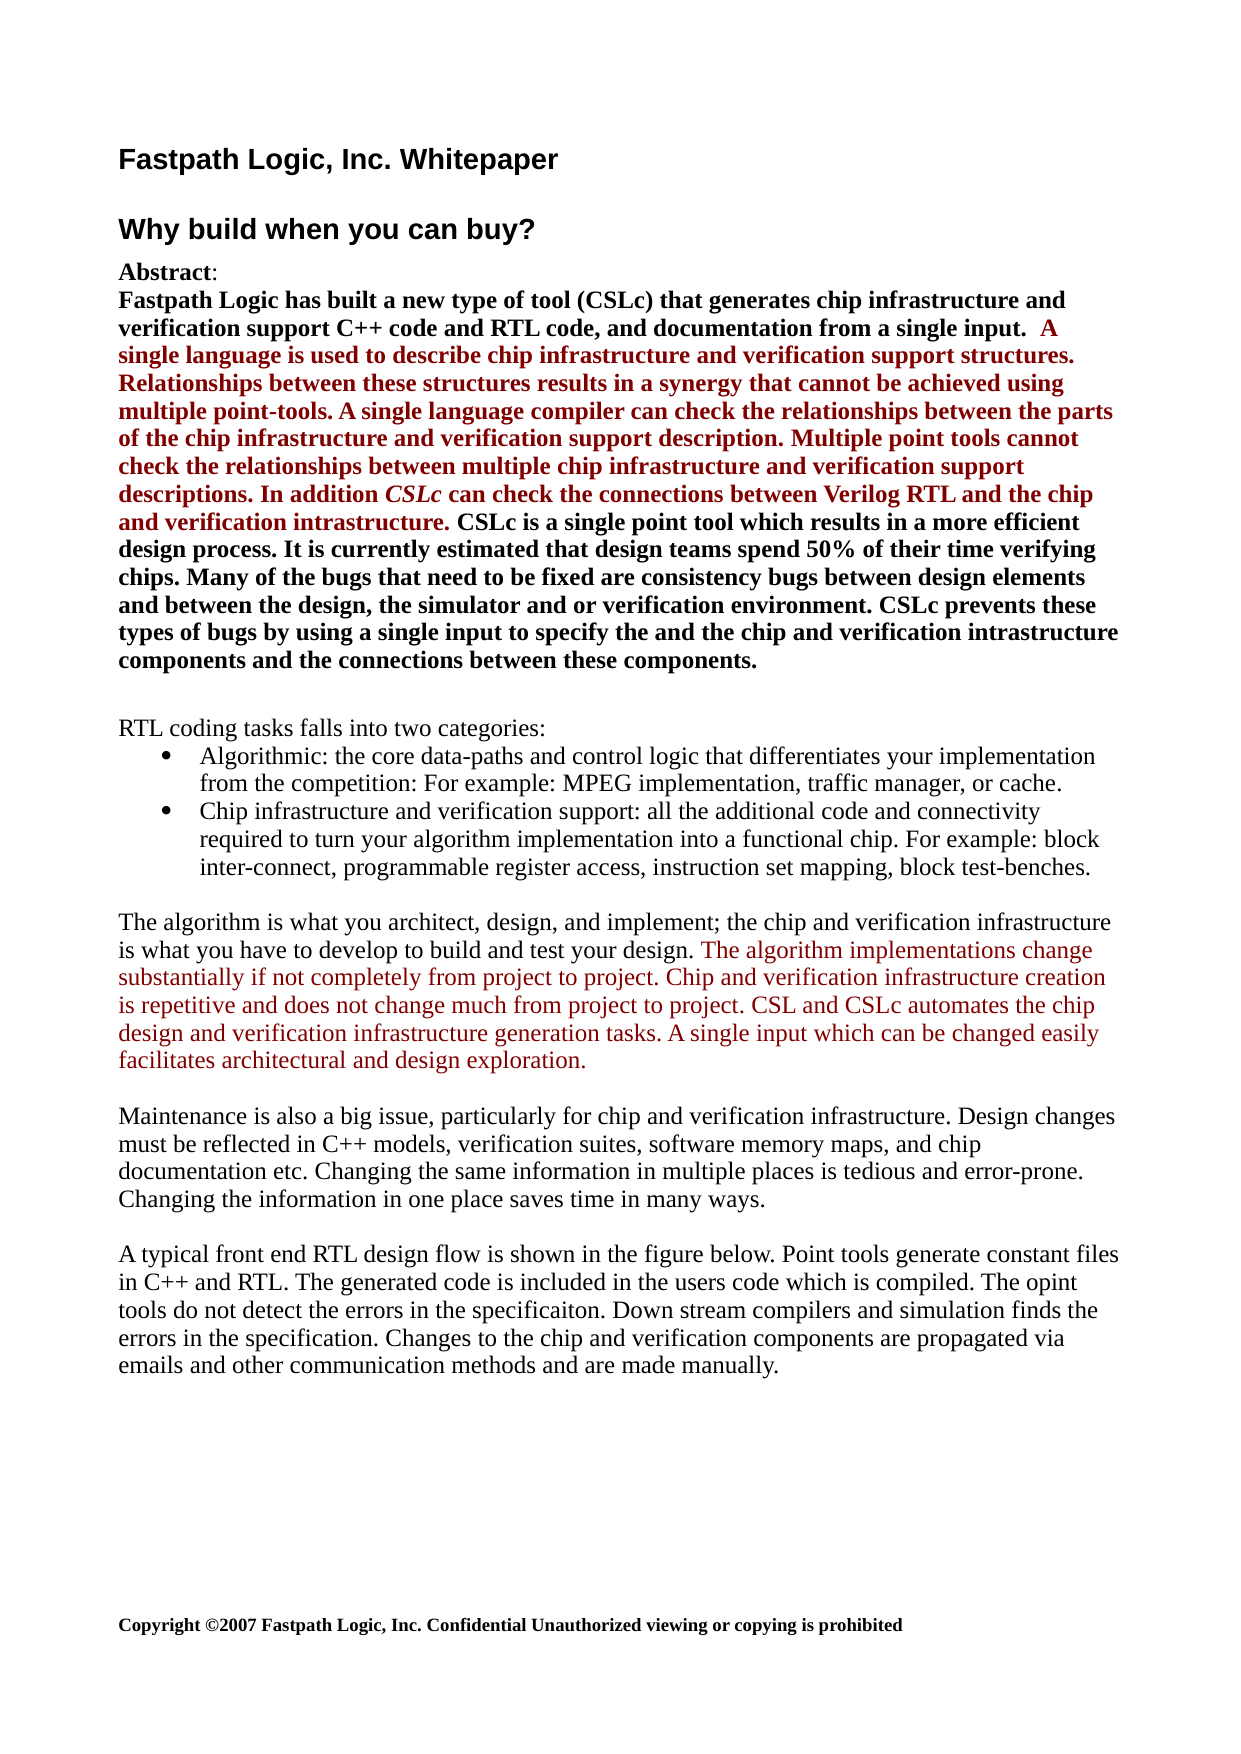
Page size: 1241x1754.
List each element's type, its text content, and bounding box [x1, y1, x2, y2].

text Abstract: [118, 258, 1122, 286]
subtitle Why build when you can buy? [118, 213, 1122, 246]
text RTL coding tasks falls into two categories: [118, 714, 1122, 742]
list Algorithmic: the core data-paths and control logic that differentiates your implementation from the competition: For example: MPEG implementation, traffic manager, or cache. [162, 742, 1122, 797]
text The algorithm is what you architect, design, and implement; the chip and verification infrastructure is what you have to develop to build and test your design. The algorithm implementations change substantially if not completely from project to project. Chip and verification infrastructure creation is repetitive and does not change much from project to project. CSL and CSLc automates the chip design and verification infrastructure generation tasks. A single input which can be changed easily facilitates architectural and design exploration. [118, 908, 1122, 1074]
text A typical front end RTL design flow is shown in the figure below. Point tools generate constant files in C++ and RTL. The generated code is included in the users code which is compiled. The opint tools do not detect the errors in the specificaiton. Down stream compilers and simulation finds the errors in the specification. Changes to the chip and verification components are propagated via emails and other communication methods and are made manually. [118, 1241, 1122, 1379]
text Maintenance is also a big issue, particularly for chip and verification infrastructure. Design changes must be reflected in C++ models, verification suites, software memory maps, and chip documentation etc. Changing the same information in multiple places is tedious and error-prone. Changing the information in one place saves time in many ways. [118, 1102, 1122, 1213]
subtitle Fastpath Logic, Inc. Whitepaper [118, 143, 1122, 176]
list Chip infrastructure and verification support: all the additional code and connectivity required to turn your algorithm implementation into a functional chip. For example: block inter-connect, programmable register access, instruction set mapping, block test-benches. [162, 797, 1122, 880]
text Fastpath Logic has built a new type of tool (CSLc) that generates chip infrastructure and verification support C++ code and RTL code, and documentation from a single input. A single language is used to describe chip infrastructure and verification support structures. Relationships between these structures results in a synergy that cannot be achieved using multiple point-tools. A single language compiler can check the relationships between the parts of the chip infrastructure and verification support description. Multiple point tools cannot check the relationships between multiple chip infrastructure and verification support descriptions. In addition CSLc can check the connections between Verilog RTL and the chip and verification intrastructure. CSLc is a single point tool which results in a more efficient design process. It is currently estimated that design teams spend 50% of their time verifying chips. Many of the bugs that need to be fixed are consistency bugs between design elements and between the design, the simulator and or verification environment. CSLc prevents these types of bugs by using a single input to specify the and the chip and verification intrastructure components and the connections between these components. [118, 286, 1122, 674]
